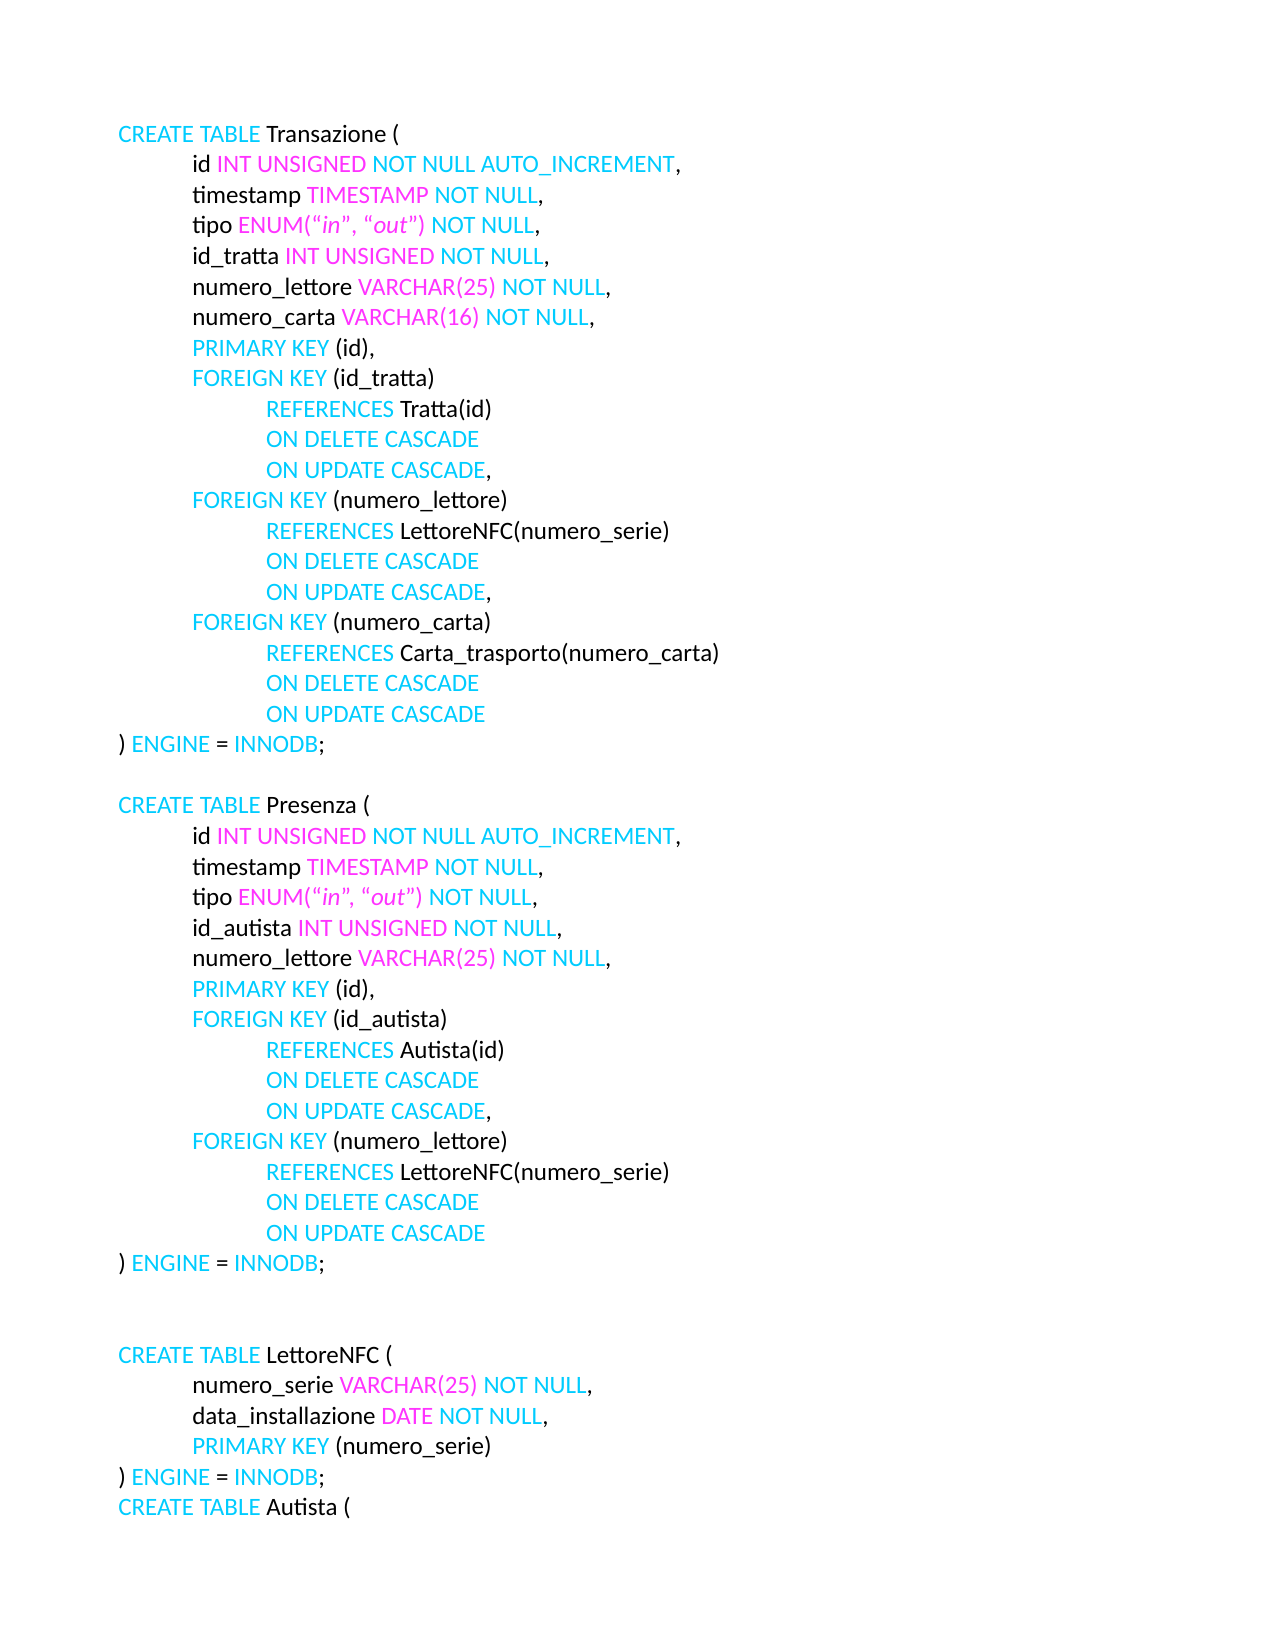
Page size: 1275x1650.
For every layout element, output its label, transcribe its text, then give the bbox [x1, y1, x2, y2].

text numero_lettore VARCHAR(25) NOT NULL, [118, 942, 1157, 973]
text CREATE TABLE Presenza ( [118, 789, 1157, 820]
text id INT UNSIGNED NOT NULL AUTO_INCREMENT, [118, 149, 1157, 179]
text ) ENGINE = INNODB; [118, 1461, 1157, 1492]
text ON DELETE CASCADE [118, 545, 1157, 576]
text PRIMARY KEY (numero_serie) [118, 1431, 1157, 1461]
text numero_carta VARCHAR(16) NOT NULL, [118, 301, 1157, 332]
text REFERENCES Autista(id) [118, 1034, 1157, 1064]
text tipo ENUM(“in”, “out”) NOT NULL, [118, 881, 1157, 912]
text ON UPDATE CASCADE, [118, 454, 1157, 484]
text timestamp TIMESTAMP NOT NULL, [118, 851, 1157, 881]
text FOREIGN KEY (id_autista) [118, 1003, 1157, 1034]
text REFERENCES LettoreNFC(numero_serie) [118, 1156, 1157, 1186]
text ON DELETE CASCADE [118, 1186, 1157, 1217]
text ON DELETE CASCADE [118, 423, 1157, 454]
text ON UPDATE CASCADE, [118, 1095, 1157, 1125]
text ) ENGINE = INNODB; [118, 1247, 1157, 1278]
text numero_serie VARCHAR(25) NOT NULL, [118, 1369, 1157, 1400]
text id_tratta INT UNSIGNED NOT NULL, [118, 240, 1157, 271]
text FOREIGN KEY (numero_lettore) [118, 484, 1157, 515]
text id INT UNSIGNED NOT NULL AUTO_INCREMENT, [118, 820, 1157, 851]
text numero_lettore VARCHAR(25) NOT NULL, [118, 271, 1157, 301]
text data_installazione DATE NOT NULL, [118, 1400, 1157, 1431]
text timestamp TIMESTAMP NOT NULL, [118, 179, 1157, 210]
text ON UPDATE CASCADE [118, 1217, 1157, 1247]
text FOREIGN KEY (numero_carta) [118, 606, 1157, 637]
text ON DELETE CASCADE [118, 667, 1157, 698]
text FOREIGN KEY (id_tratta) [118, 362, 1157, 393]
text ON DELETE CASCADE [118, 1064, 1157, 1095]
text CREATE TABLE LettoreNFC ( [118, 1339, 1157, 1369]
text tipo ENUM(“in”, “out”) NOT NULL, [118, 210, 1157, 240]
text PRIMARY KEY (id), [118, 973, 1157, 1003]
text ON UPDATE CASCADE, [118, 576, 1157, 606]
text CREATE TABLE Transazione ( [118, 118, 1157, 149]
text REFERENCES Carta_trasporto(numero_carta) [118, 637, 1157, 667]
text CREATE TABLE Autista ( [118, 1492, 1157, 1522]
text FOREIGN KEY (numero_lettore) [118, 1125, 1157, 1156]
text ON UPDATE CASCADE [118, 698, 1157, 728]
text ) ENGINE = INNODB; [118, 728, 1157, 759]
text PRIMARY KEY (id), [118, 332, 1157, 362]
text REFERENCES Tratta(id) [118, 393, 1157, 423]
text REFERENCES LettoreNFC(numero_serie) [118, 515, 1157, 545]
text id_autista INT UNSIGNED NOT NULL, [118, 912, 1157, 942]
